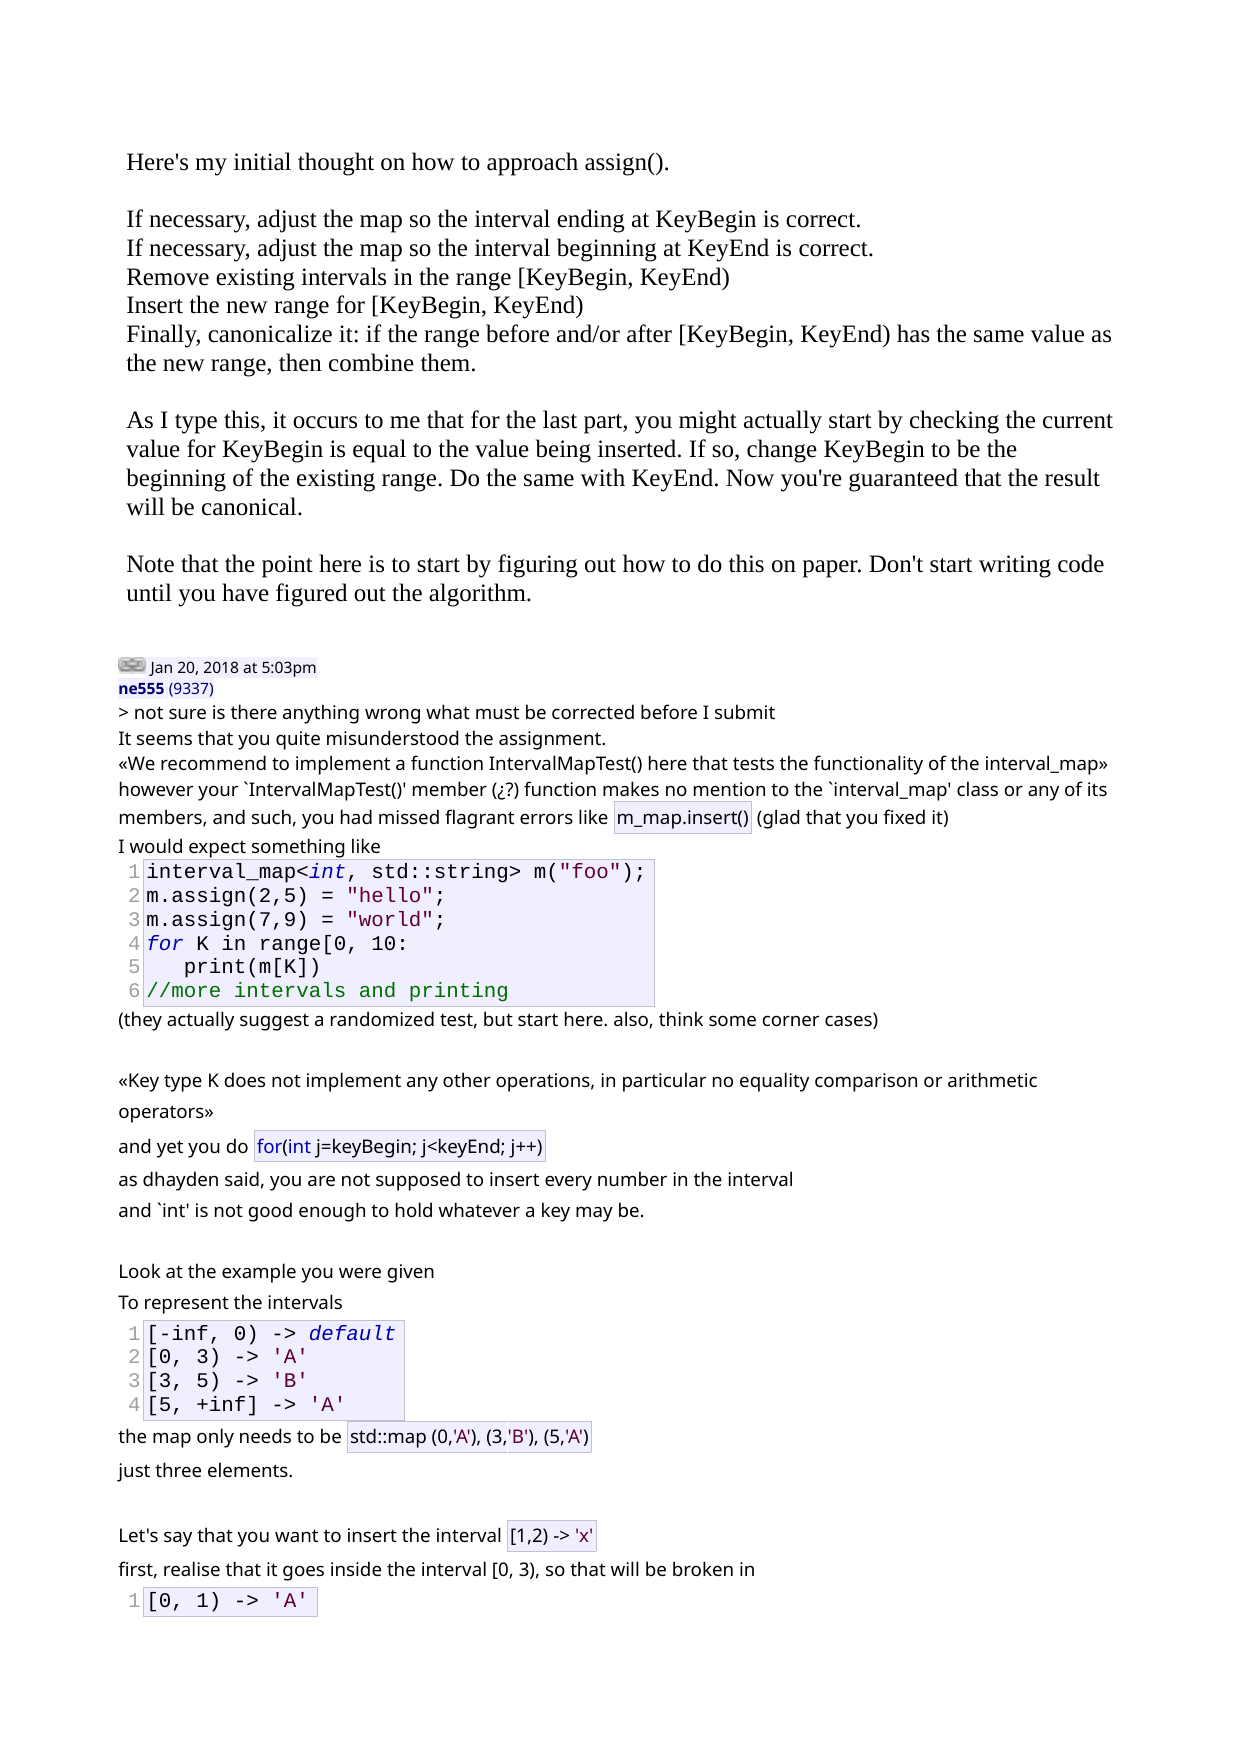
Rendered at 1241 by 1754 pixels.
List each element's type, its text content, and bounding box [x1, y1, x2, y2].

text Here's my initial thought on how to approach assign(). If necessary, adjust the map so the interval ending at KeyBegin is correct. If necessary, adjust the map so the interval beginning at KeyEnd is correct. Remove existing intervals in the range [KeyBegin, KeyEnd) Insert the new range for [KeyBegin, KeyEnd) Finally, canonicalize it: if the range before and/or after [KeyBegin, KeyEnd) has the same value as the new range, then combine them. As I type this, it occurs to me that for the last part, you might actually start by checking the current value for KeyBegin is equal to the value being inserted. If so, change KeyBegin to be the beginning of the existing range. Do the same with KeyEnd. Now you're guaranteed that the result will be canonical. Note that the point here is to start by figuring out how to do this on paper. Don't start writing code until you have figured out the algorithm. [126, 118, 1114, 607]
table_header [-inf, 0) -> default [0, 3) -> 'A' [3, 5) -> 'B' [5, +inf] -> 'A' [144, 1321, 404, 1420]
table_header 1 2 3 4 [118, 1320, 143, 1420]
table_header [655, 859, 670, 1006]
table_header interval_map<int, std::string> m("foo"); m.assign(2,5) = "hello"; m.assign(7,9) = "world"; for K in range[0, 10: print(m[K]) //more intervals and printing [144, 860, 654, 1006]
text (they actually suggest a randomized test, but start here. also, think some corner cases) «Key type K does not implement any other operations, in particular no equality comparison or arithmetic operators» and yet you do for(int j=keyBegin; j<keyEnd; j++) as dhayden said, you are not supposed to insert every number in the interval and `int' is not good enough to hold whatever a key may be. Look at the example you were given To represent the intervals [118, 1006, 1122, 1315]
text Jan 20, 2018 at 5:03pm [118, 636, 1122, 678]
table_header [405, 1320, 420, 1420]
table_header 1 [118, 1587, 143, 1616]
text the map only needs to be std::map (0,'A'), (3,'B'), (5,'A') just three elements. Let's say that you want to insert the interval [1,2) -> 'x' first, realise that it goes inside the interval [0, 3), so that will be broken in [118, 1421, 1122, 1582]
text ne555 (9337) [118, 678, 1122, 699]
text > not sure is there anything wrong what must be corrected before I submit It seems that you quite misunderstood the assignment. «We recommend to implement a function IntervalMapTest() here that tests the functionality of the interval_map» however your `IntervalMapTest()' member (¿?) function makes no mention to the `interval_map' class or any of its members, and such, you had missed flagrant errors like m_map.insert() (glad that you fixed it) I would expect something like [118, 699, 1122, 858]
table_header [318, 1587, 333, 1616]
table_header [0, 1) -> 'A' [144, 1588, 317, 1616]
table_header 1 2 3 4 5 6 [118, 859, 143, 1006]
picture [118, 657, 147, 674]
